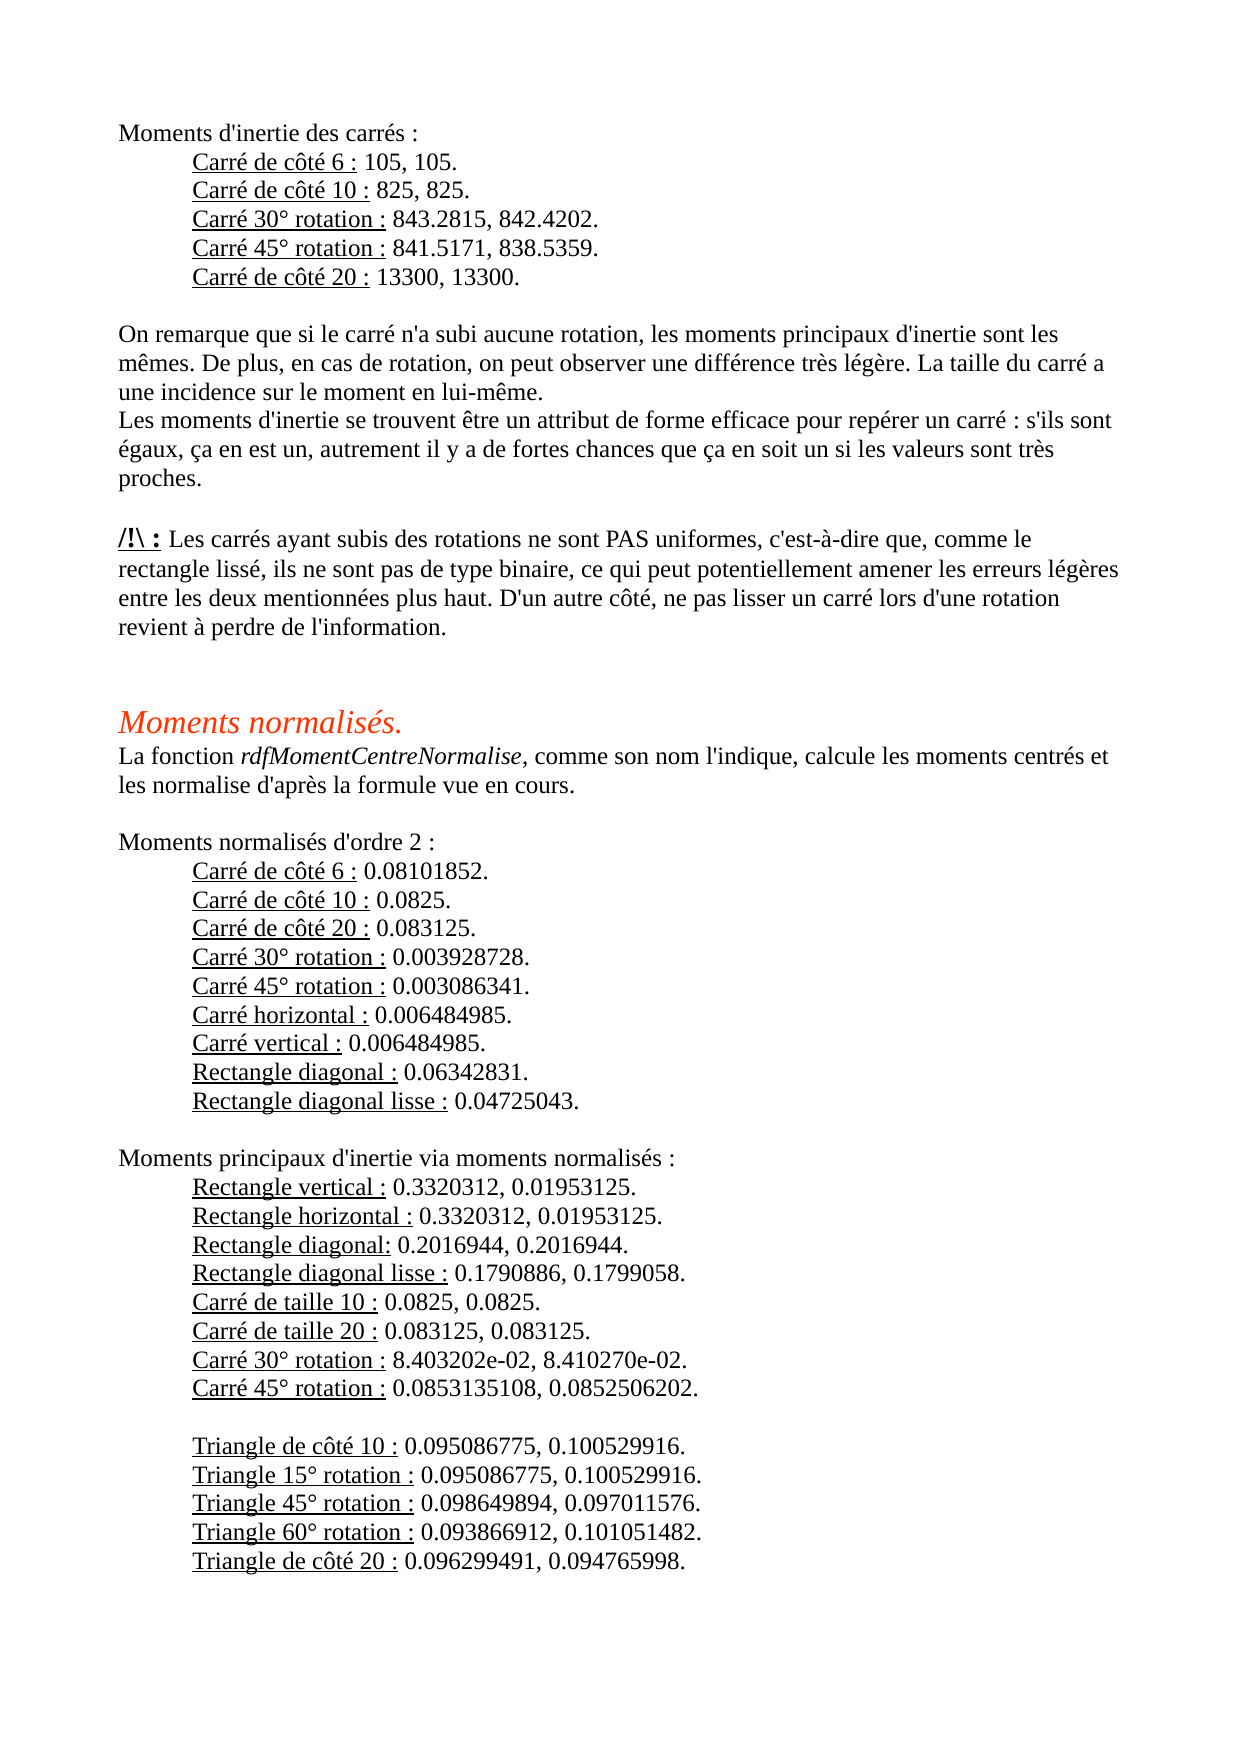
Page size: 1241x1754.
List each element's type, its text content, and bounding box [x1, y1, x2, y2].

text Triangle de côté 10 : 0.095086775, 0.100529916. [118, 1431, 1122, 1460]
text Triangle 60° rotation : 0.093866912, 0.101051482. [118, 1517, 1122, 1546]
text Carré 30° rotation : 0.003928728. [118, 942, 1122, 971]
text Rectangle diagonal lisse : 0.1790886, 0.1799058. [118, 1258, 1122, 1287]
text Triangle de côté 20 : 0.096299491, 0.094765998. [118, 1546, 1122, 1575]
text Moments principaux d'inertie via moments normalisés : [118, 1143, 1122, 1172]
text Carré horizontal : 0.006484985. [118, 1000, 1122, 1028]
text Moments d'inertie des carrés : [118, 118, 1122, 147]
text Moments normalisés d'ordre 2 : [118, 827, 1122, 856]
text Carré 45° rotation : 841.5171, 838.5359. [118, 233, 1122, 262]
text Carré de taille 10 : 0.0825, 0.0825. [118, 1287, 1122, 1316]
text Rectangle diagonal: 0.2016944, 0.2016944. [118, 1230, 1122, 1258]
text Moments normalisés. [118, 703, 1122, 741]
text Carré de côté 6 : 105, 105. [118, 147, 1122, 176]
text Rectangle diagonal lisse : 0.04725043. [118, 1086, 1122, 1115]
text Carré de taille 20 : 0.083125, 0.083125. [118, 1316, 1122, 1345]
text Les moments d'inertie se trouvent être un attribut de forme efficace pour repérer un carré : s'ils sont égaux, ça en est un, autrement il y a de fortes chances que ça en soit un si les valeurs sont très proches. [118, 406, 1122, 492]
text Carré 30° rotation : 843.2815, 842.4202. [118, 204, 1122, 233]
text Triangle 45° rotation : 0.098649894, 0.097011576. [118, 1488, 1122, 1517]
text Rectangle horizontal : 0.3320312, 0.01953125. [118, 1201, 1122, 1230]
text Triangle 15° rotation : 0.095086775, 0.100529916. [118, 1460, 1122, 1488]
text Carré de côté 6 : 0.08101852. [118, 856, 1122, 885]
text Carré vertical : 0.006484985. [118, 1028, 1122, 1057]
text Carré 45° rotation : 0.003086341. [118, 971, 1122, 1000]
text Carré de côté 10 : 0.0825. [118, 885, 1122, 913]
text Rectangle vertical : 0.3320312, 0.01953125. [118, 1172, 1122, 1201]
text Carré 45° rotation : 0.0853135108, 0.0852506202. [118, 1373, 1122, 1402]
text On remarque que si le carré n'a subi aucune rotation, les moments principaux d'inertie sont les mêmes. De plus, en cas de rotation, on peut observer une différence très légère. La taille du carré a une incidence sur le moment en lui-même. [118, 319, 1122, 406]
text Rectangle diagonal : 0.06342831. [118, 1057, 1122, 1086]
text La fonction rdfMomentCentreNormalise, comme son nom l'indique, calcule les moments centrés et les normalise d'après la formule vue en cours. [118, 741, 1122, 798]
text /!\ : Les carrés ayant subis des rotations ne sont PAS uniformes, c'est-à-dire que, comme le rectangle lissé, ils ne sont pas de type binaire, ce qui peut potentiellement amener les erreurs légères entre les deux mentionnées plus haut. D'un autre côté, ne pas lisser un carré lors d'une rotation revient à perdre de l'information. [118, 521, 1122, 640]
text Carré 30° rotation : 8.403202e-02, 8.410270e-02. [118, 1345, 1122, 1373]
text Carré de côté 20 : 13300, 13300. [118, 262, 1122, 291]
text Carré de côté 10 : 825, 825. [118, 176, 1122, 204]
text Carré de côté 20 : 0.083125. [118, 913, 1122, 942]
